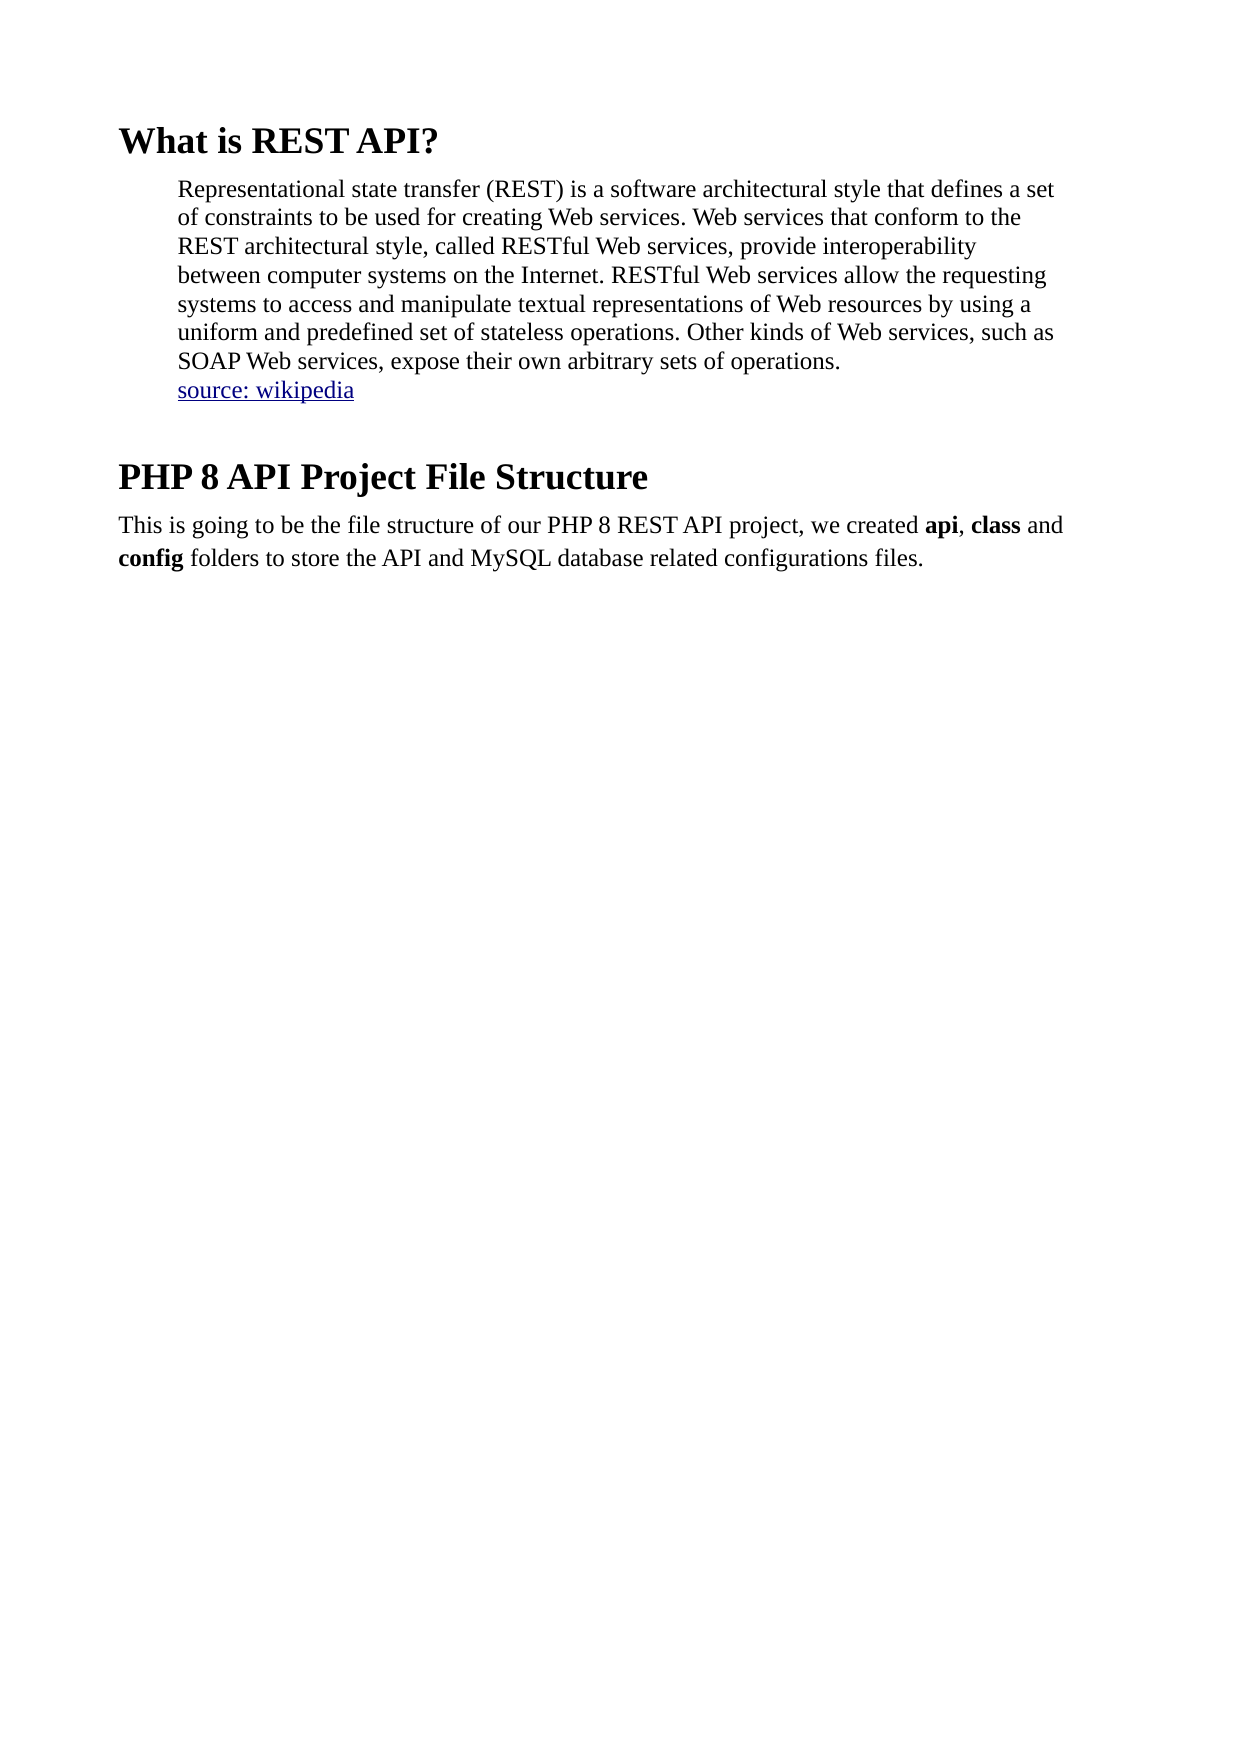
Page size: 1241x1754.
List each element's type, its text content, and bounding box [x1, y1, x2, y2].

text Representational state transfer (REST) is a software architectural style that defines a set of constraints to be used for creating Web services. Web services that conform to the REST architectural style, called RESTful Web services, provide interoperability between computer systems on the Internet. RESTful Web services allow the requesting systems to access and manipulate textual representations of Web resources by using a uniform and predefined set of stateless operations. Other kinds of Web services, such as SOAP Web services, expose their own arbitrary sets of operations. source: wikipedia [177, 174, 1063, 404]
subtitle PHP 8 API Project File Structure [118, 454, 1122, 497]
text This is going to be the file structure of our PHP 8 REST API project, we created api, class and config folders to store the API and MySQL database related configurations files. [118, 510, 1122, 571]
subtitle What is REST API? [118, 118, 1122, 161]
